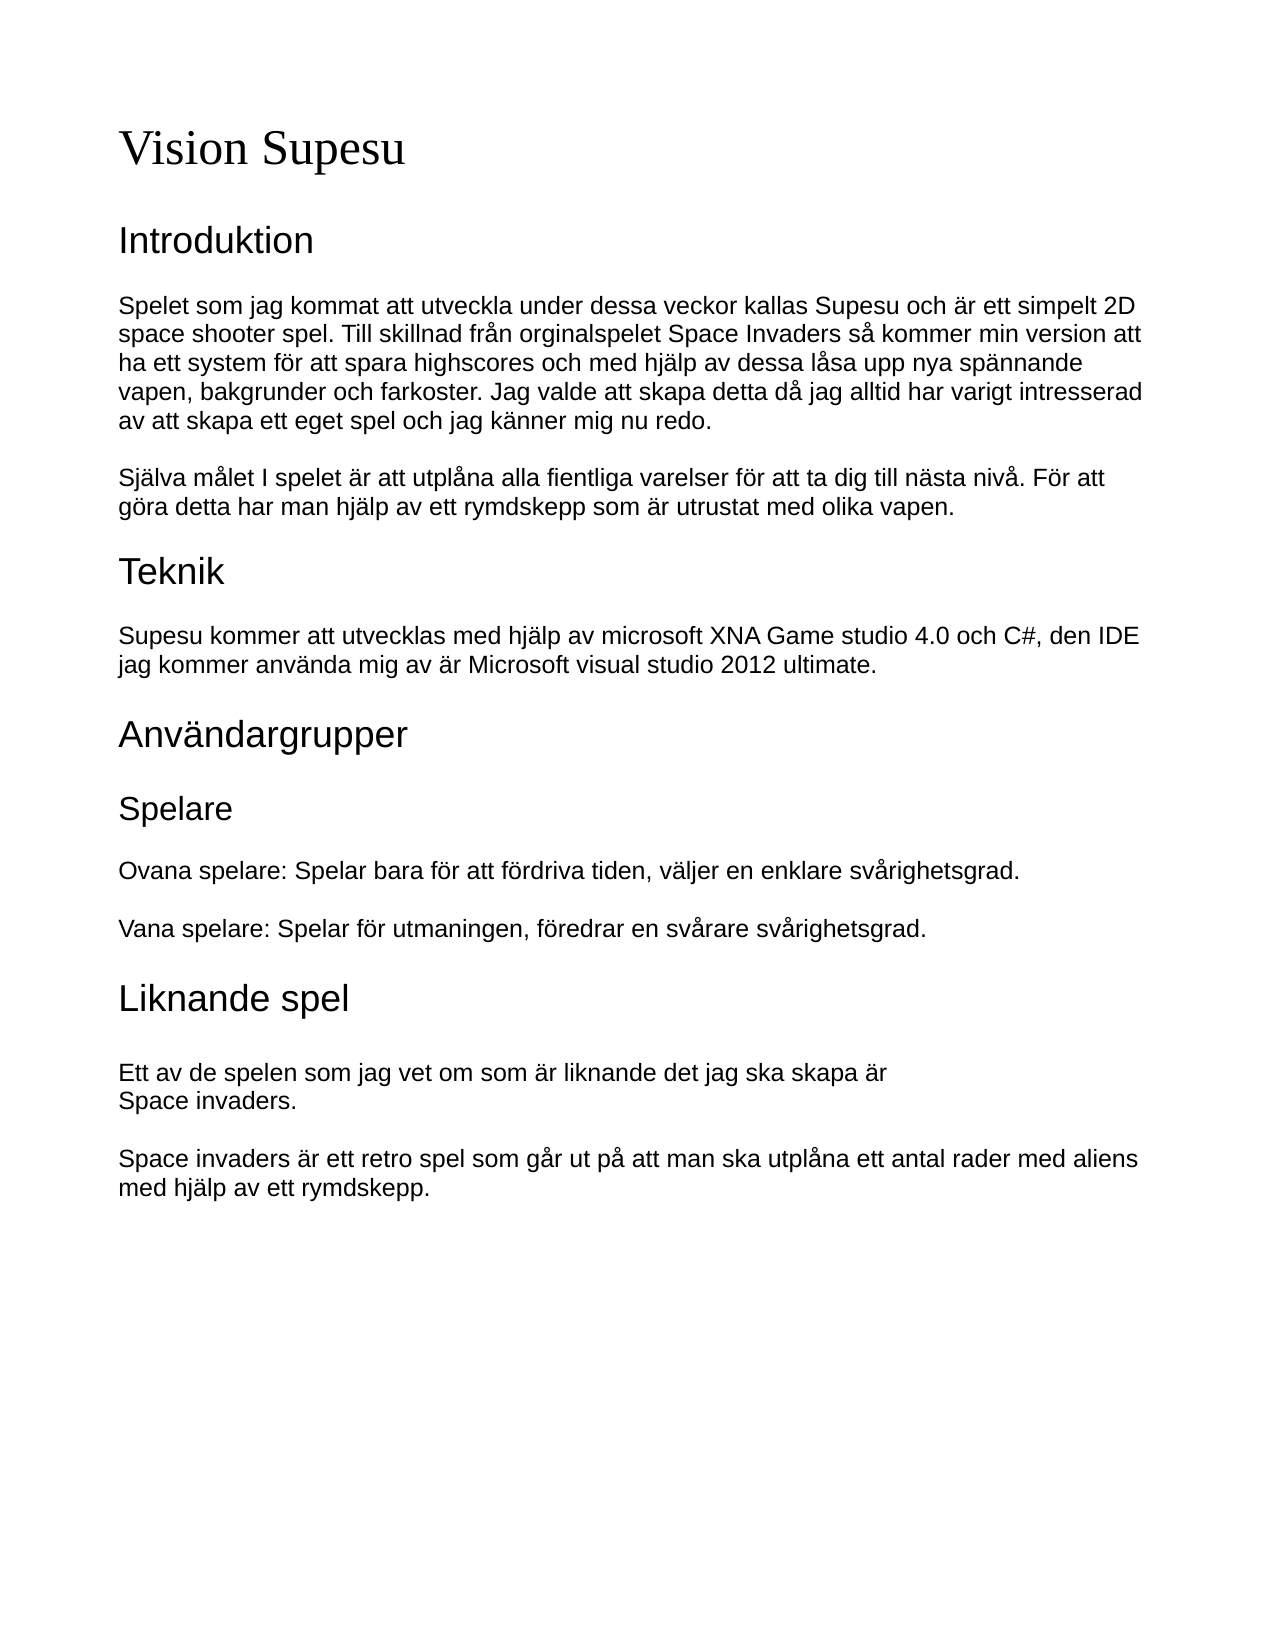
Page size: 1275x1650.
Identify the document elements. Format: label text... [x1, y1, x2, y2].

text Liknande spel [118, 976, 1157, 1019]
text Space invaders. [118, 1086, 1157, 1115]
text Space invaders är ett retro spel som går ut på att man ska utplåna ett antal rader med aliens med hjälp av ett rymdskepp. [118, 1144, 1157, 1201]
text Spelet som jag kommat att utveckla under dessa veckor kallas Supesu och är ett simpelt 2D space shooter spel. Till skillnad från orginalspelet Space Invaders så kommer min version att ha ett system för att spara highscores och med hjälp av dessa låsa upp nya spännande vapen, bakgrunder och farkoster. Jag valde att skapa detta då jag alltid har varigt intresserad av att skapa ett eget spel och jag känner mig nu redo. [118, 291, 1157, 434]
text Introduktion [118, 219, 1157, 262]
text Själva målet I spelet är att utplåna alla fientliga varelser för att ta dig till nästa nivå. För att göra detta har man hjälp av ett rymdskepp som är utrustat med olika vapen. [118, 463, 1157, 521]
text Ett av de spelen som jag vet om som är liknande det jag ska skapa är [118, 1057, 1157, 1086]
text Teknik [118, 549, 1157, 592]
text Vision Supesu [118, 118, 1157, 176]
text Ovana spelare: Spelar bara för att fördriva tiden, väljer en enklare svårighetsgrad. [118, 856, 1157, 885]
text Supesu kommer att utvecklas med hjälp av microsoft XNA Game studio 4.0 och C#, den IDE jag kommer använda mig av är Microsoft visual studio 2012 ultimate. [118, 621, 1157, 679]
text Spelare [118, 789, 1157, 827]
text Användargrupper [118, 712, 1157, 755]
text Vana spelare: Spelar för utmaningen, föredrar en svårare svårighetsgrad. [118, 914, 1157, 942]
